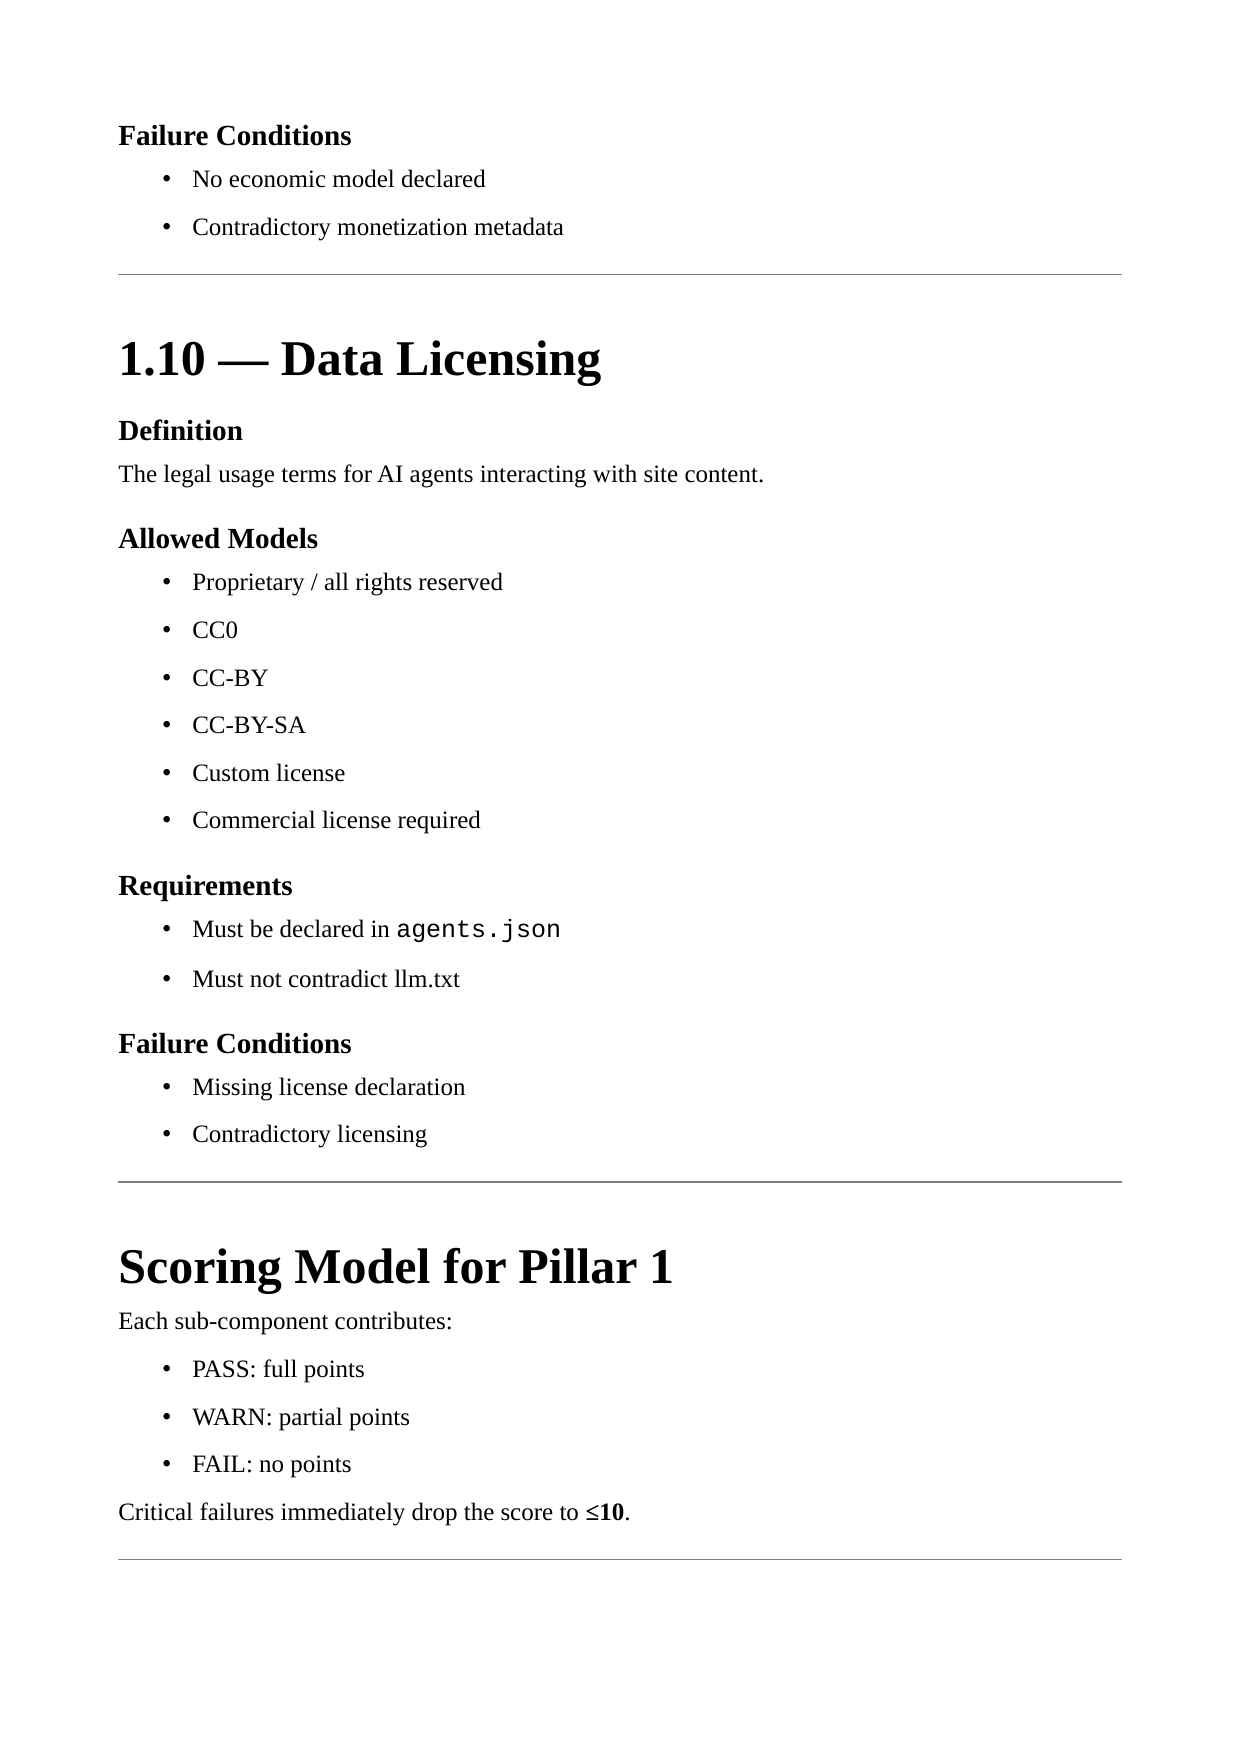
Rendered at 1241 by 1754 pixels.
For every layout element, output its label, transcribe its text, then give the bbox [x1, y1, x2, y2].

list Contradictory monetization metadata [162, 212, 1122, 241]
list Must not contradict llm.txt [162, 964, 1122, 992]
list Custom license [162, 758, 1122, 787]
list Missing license declaration [162, 1072, 1122, 1101]
list WARN: partial points [162, 1402, 1122, 1430]
list CC-BY [162, 663, 1122, 691]
list Must be declared in agents.json [162, 914, 1122, 944]
subtitle 1.10 — Data Licensing [118, 329, 1122, 386]
subtitle Definition [118, 413, 1122, 447]
subtitle Scoring Model for Pillar 1 [118, 1236, 1122, 1294]
subtitle Allowed Models [118, 521, 1122, 555]
subtitle Requirements [118, 868, 1122, 901]
list Commercial license required [162, 806, 1122, 834]
list Contradictory licensing [162, 1119, 1122, 1148]
list CC0 [162, 615, 1122, 644]
text Each sub-component contributes: [118, 1306, 1122, 1335]
list CC-BY-SA [162, 710, 1122, 739]
list PASS: full points [162, 1354, 1122, 1383]
subtitle Failure Conditions [118, 1026, 1122, 1059]
list No economic model declared [162, 164, 1122, 193]
text The legal usage terms for AI agents interacting with site content. [118, 459, 1122, 488]
subtitle Failure Conditions [118, 118, 1122, 152]
list FAIL: no points [162, 1449, 1122, 1478]
text Critical failures immediately drop the score to ≤10. [118, 1497, 1122, 1526]
list Proprietary / all rights reserved [162, 567, 1122, 596]
